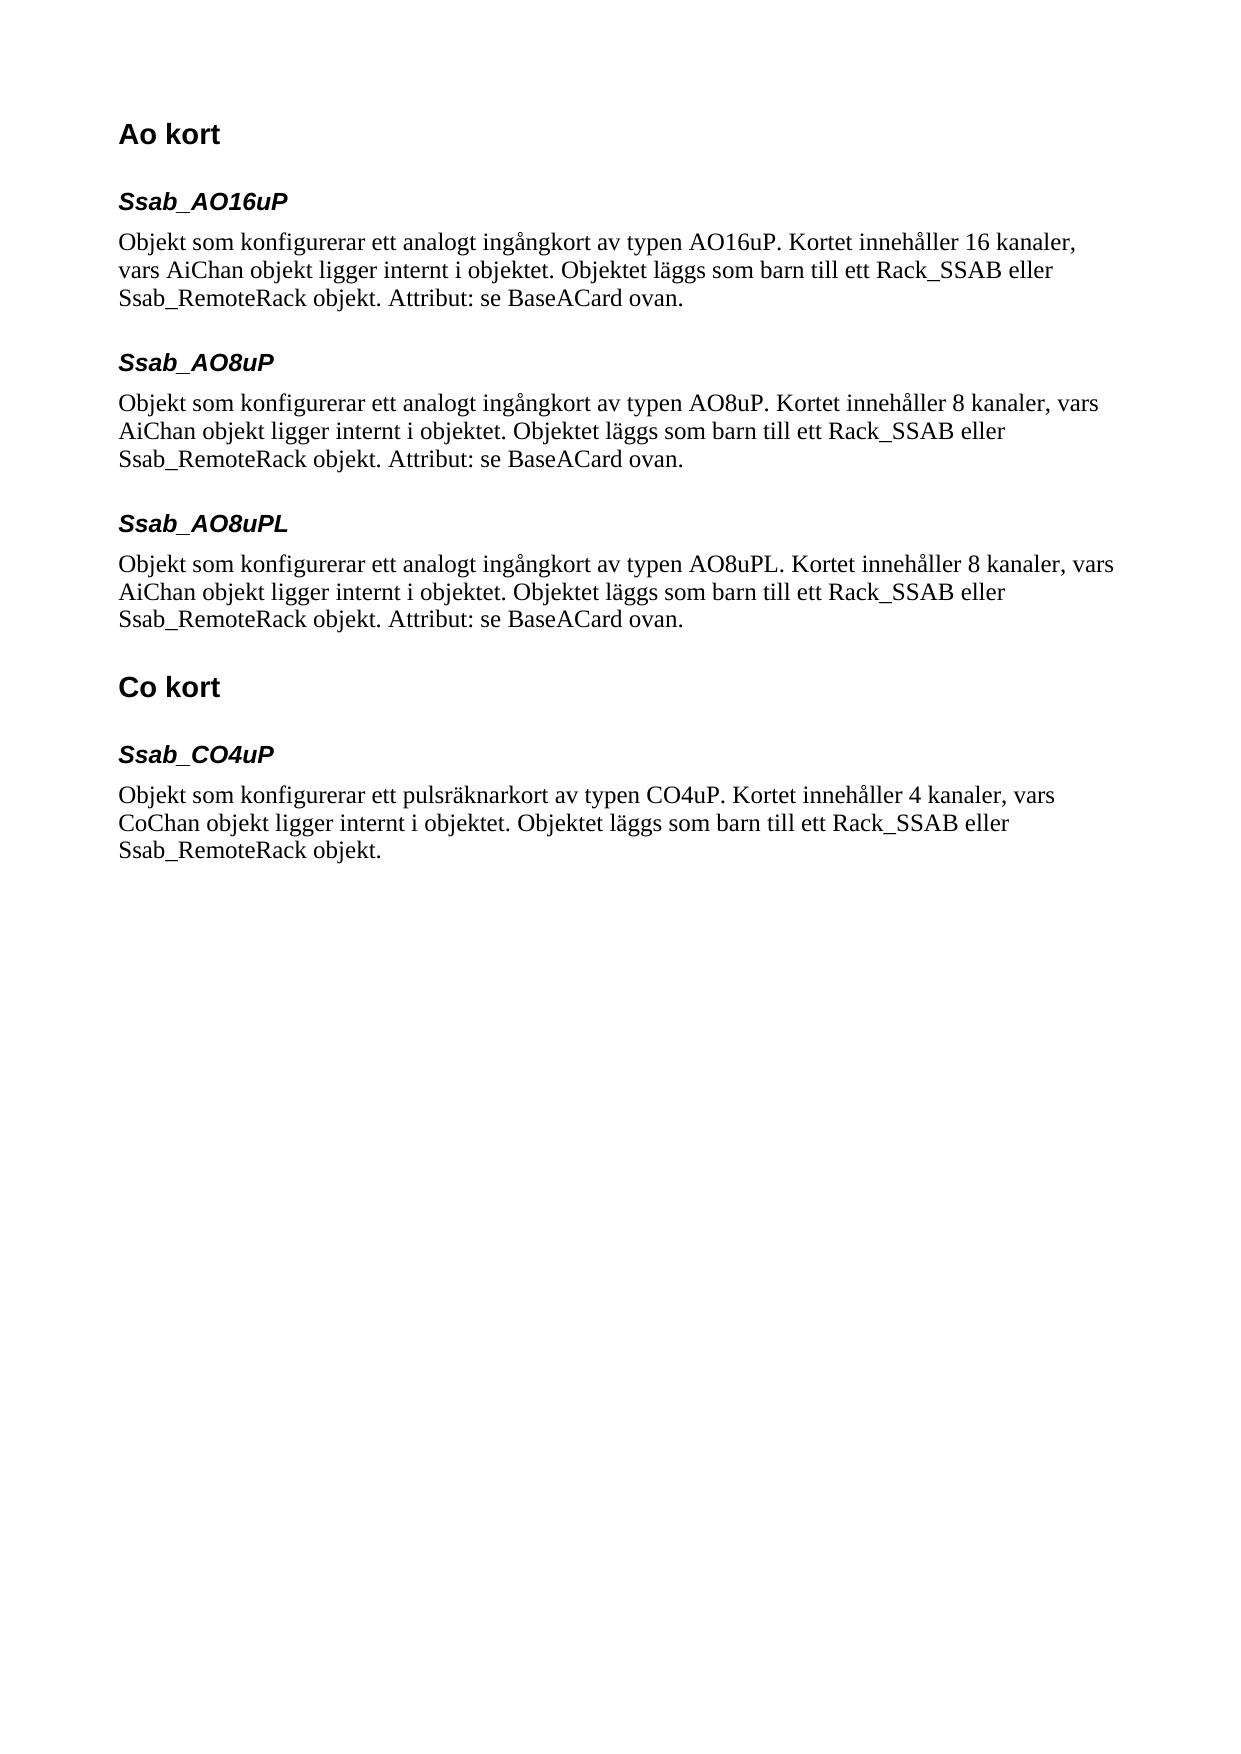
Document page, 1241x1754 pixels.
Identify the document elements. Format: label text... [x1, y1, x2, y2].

text Objekt som konfigurerar ett analogt ingångkort av typen AO8uP. Kortet innehåller 8 kanaler, vars AiChan objekt ligger internt i objektet. Objektet läggs som barn till ett Rack_SSAB eller Ssab_RemoteRack objekt. Attribut: se BaseACard ovan. [118, 389, 1122, 472]
subtitle Ssab_CO4uP [118, 741, 1122, 768]
subtitle Ao kort [118, 118, 1122, 151]
subtitle Ssab_AO8uPL [118, 510, 1122, 538]
subtitle Ssab_AO16uP [118, 188, 1122, 216]
text Objekt som konfigurerar ett pulsräknarkort av typen CO4uP. Kortet innehåller 4 kanaler, vars CoChan objekt ligger internt i objektet. Objektet läggs som barn till ett Rack_SSAB eller Ssab_RemoteRack objekt. [118, 781, 1122, 864]
subtitle Ssab_AO8uP [118, 349, 1122, 377]
text Objekt som konfigurerar ett analogt ingångkort av typen AO8uPL. Kortet innehåller 8 kanaler, vars AiChan objekt ligger internt i objektet. Objektet läggs som barn till ett Rack_SSAB eller Ssab_RemoteRack objekt. Attribut: se BaseACard ovan. [118, 550, 1122, 633]
subtitle Co kort [118, 671, 1122, 703]
text Objekt som konfigurerar ett analogt ingångkort av typen AO16uP. Kortet innehåller 16 kanaler, vars AiChan objekt ligger internt i objektet. Objektet läggs som barn till ett Rack_SSAB eller Ssab_RemoteRack objekt. Attribut: se BaseACard ovan. [118, 228, 1122, 312]
